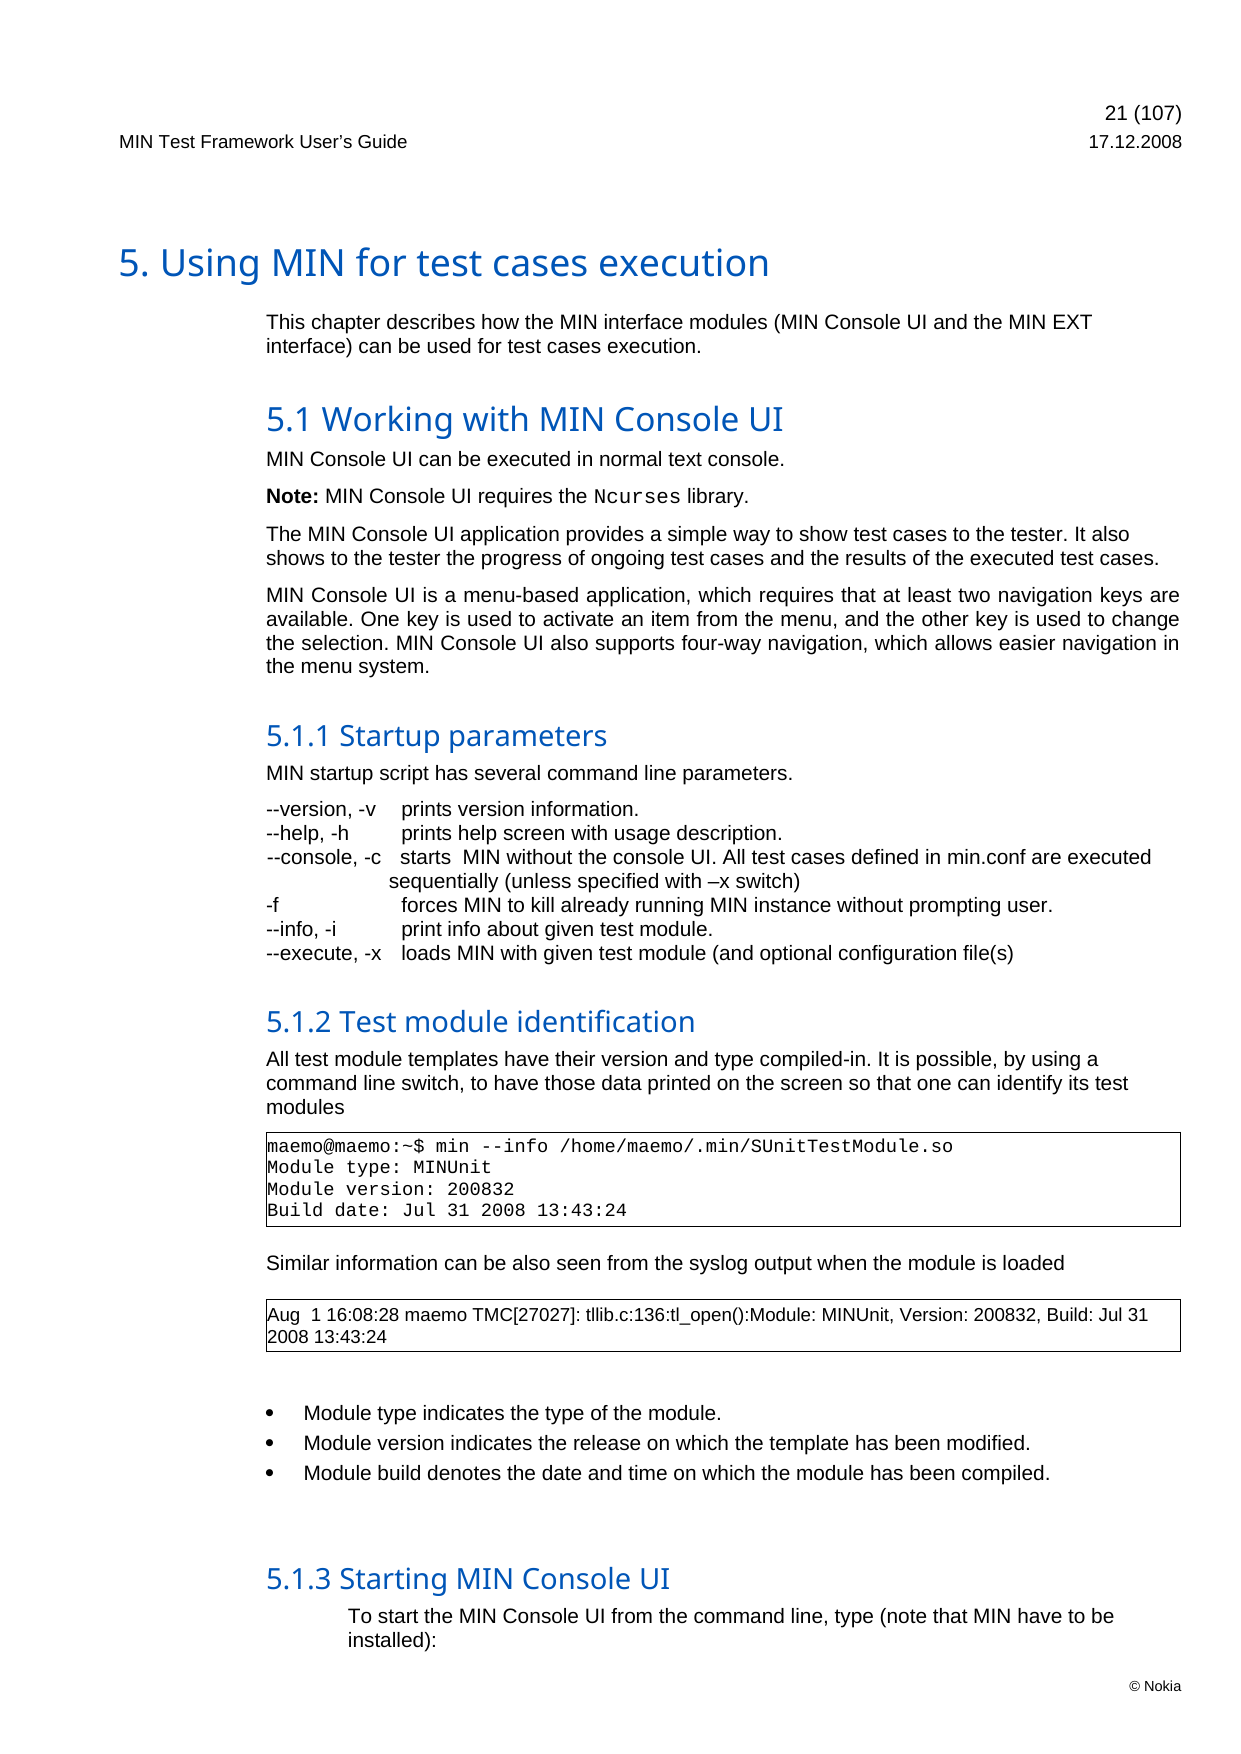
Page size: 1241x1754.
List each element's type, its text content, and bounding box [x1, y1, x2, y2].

list To start the MIN Console UI from the command line, type (note that MIN have to be installed): [266, 1604, 1181, 1652]
text --version, -v prints version information. [266, 797, 1181, 821]
subtitle Working with MIN Console UI [266, 396, 1181, 441]
text MIN Console UI can be executed in normal text console. [266, 447, 1181, 471]
list Module version indicates the release on which the template has been modified. [266, 1431, 1181, 1455]
subtitle Starting MIN Console UI [266, 1558, 1181, 1598]
text MIN Console UI is a menu-based application, which requires that at least two navigation keys are available. One key is used to activate an item from the menu, and the other key is used to change the selection. MIN Console UI also supports four-way navigation, which allows easier navigation in the menu system. [266, 582, 1181, 678]
text The MIN Console UI application provides a simple way to show test cases to the tester. It also shows to the tester the progress of ongoing test cases and the results of the executed test cases. [266, 522, 1181, 570]
text MIN startup script has several command line parameters. [266, 761, 1181, 785]
text Aug 1 16:08:28 maemo TMC[27027]: tllib.c:136:tl_open():Module: MINUnit, Version: 200832, Build: Jul 31 2008 13:43:24 [267, 1300, 1180, 1351]
subtitle Test module identification [266, 1001, 1181, 1041]
text maemo@maemo:~$ min --info /home/maemo/.min/SUnitTestModule.so [267, 1133, 1180, 1153]
text Note: MIN Console UI requires the Ncurses library. [266, 484, 1181, 509]
text This chapter describes how the MIN interface modules (MIN Console UI and the MIN EXT interface) can be used for test cases execution. [266, 310, 1181, 358]
text --info, -i print info about given test module. [266, 917, 1181, 941]
list Module type indicates the type of the module. [266, 1400, 1181, 1424]
subtitle Using MIN for test cases execution [118, 236, 1181, 287]
text Similar information can be also seen from the syslog output when the module is loaded [266, 1251, 1181, 1275]
subtitle Startup parameters [266, 715, 1181, 754]
text All test module templates have their version and type compiled-in. It is possible, by using a command line switch, to have those data printed on the screen so that one can identify its test modules [266, 1047, 1181, 1119]
text --execute, -x loads MIN with given test module (and optional configuration file(s) [266, 941, 1181, 965]
text Module version: 200832 [267, 1174, 1180, 1195]
text --console, -c starts MIN without the console UI. All test cases defined in min.conf are executed sequentially (unless specified with –x switch) [267, 845, 1181, 893]
list Module build denotes the date and time on which the module has been compiled. [266, 1461, 1181, 1485]
text --help, -h prints help screen with usage description. [266, 821, 1181, 845]
text Build date: Jul 31 2008 13:43:24 [267, 1195, 1180, 1226]
text -f forces MIN to kill already running MIN instance without prompting user. [266, 893, 1181, 917]
text Module type: MINUnit [267, 1153, 1180, 1174]
